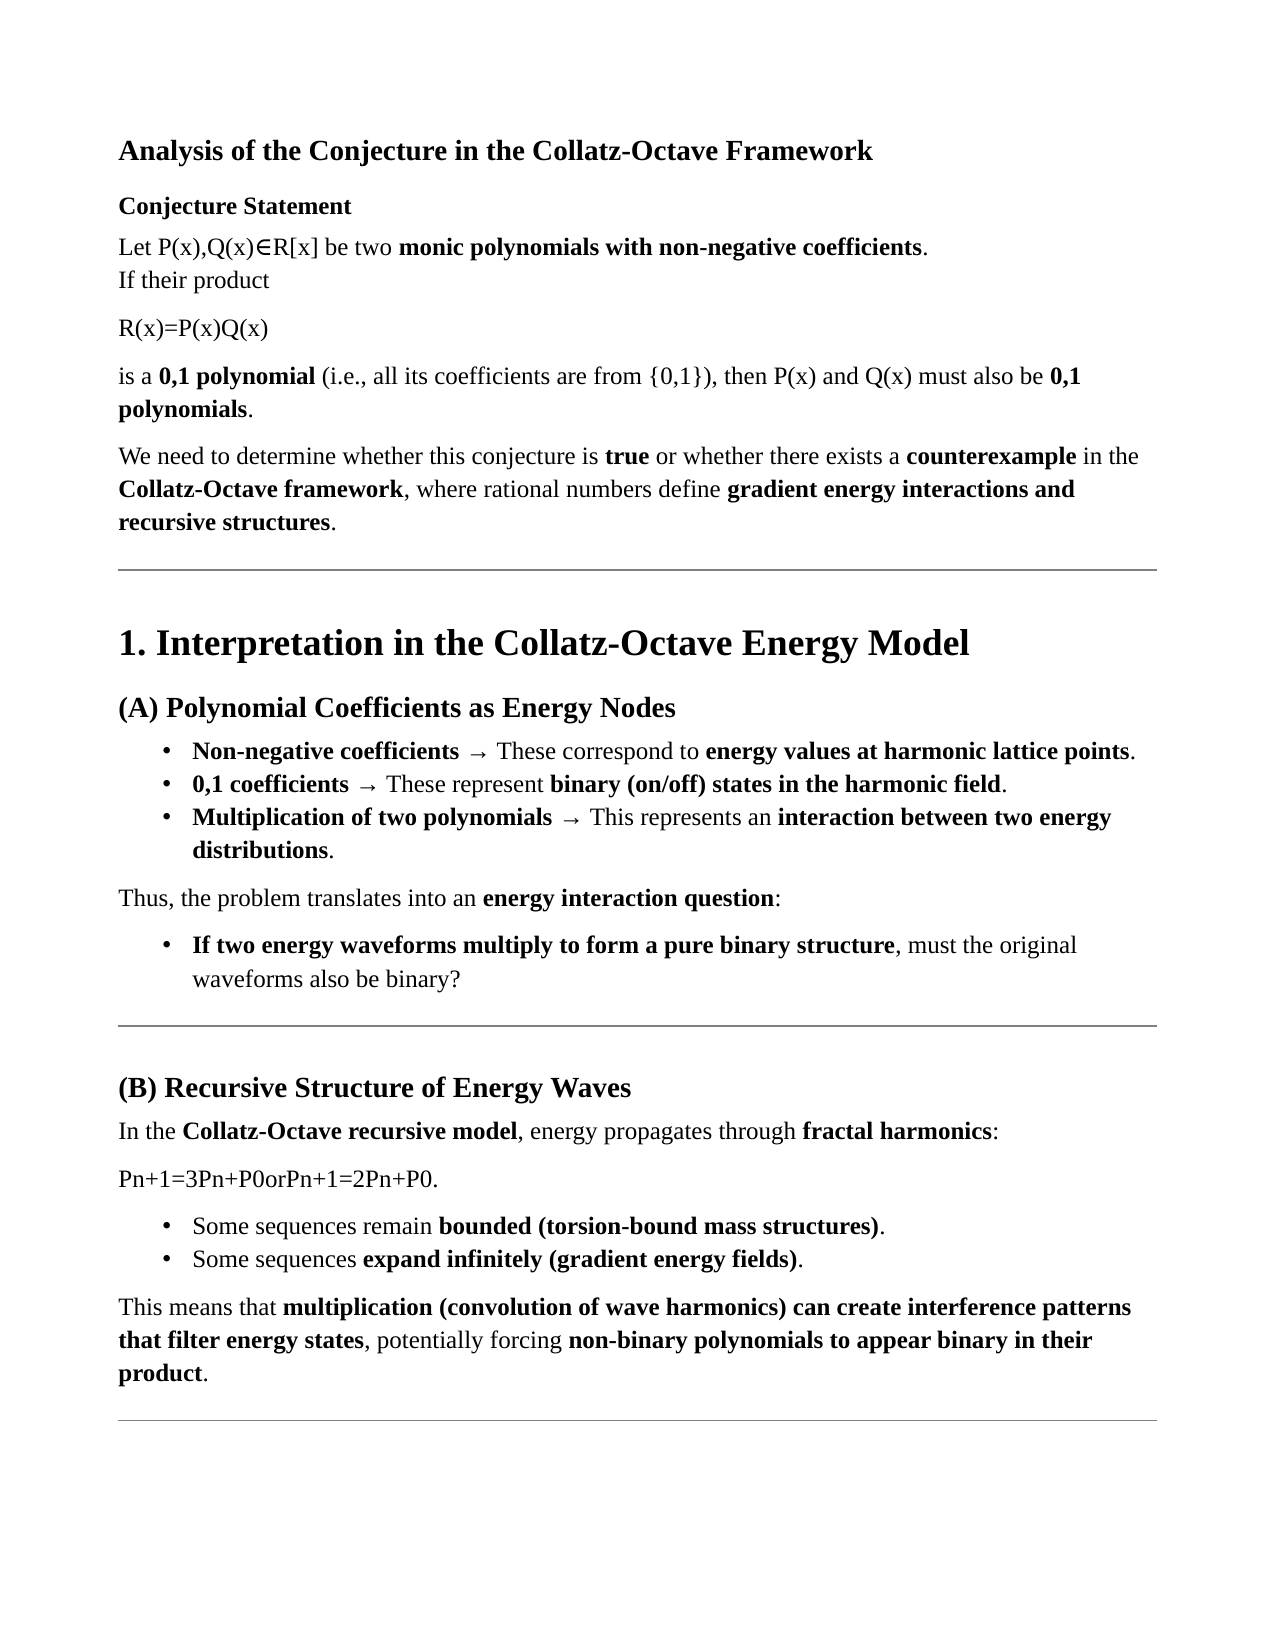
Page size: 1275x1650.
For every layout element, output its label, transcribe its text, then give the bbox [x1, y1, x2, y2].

list Multiplication of two polynomials → This represents an interaction between two energy distributions. [162, 802, 1157, 864]
subtitle Conjecture Statement [118, 191, 1157, 220]
subtitle (A) Polynomial Coefficients as Energy Nodes [118, 690, 1157, 724]
list Some sequences remain bounded (torsion-bound mass structures). [162, 1211, 1157, 1240]
subtitle (B) Recursive Structure of Energy Waves [118, 1070, 1157, 1104]
subtitle 1. Interpretation in the Collatz-Octave Energy Model [118, 620, 1157, 663]
text In the Collatz-Octave recursive model, energy propagates through fractal harmonics: [118, 1116, 1157, 1145]
text This means that multiplication (convolution of wave harmonics) can create interference patterns that filter energy states, potentially forcing non-binary polynomials to appear binary in their product. [118, 1292, 1157, 1387]
text Let P(x),Q(x)∈R[x] be two monic polynomials with non-negative coefficients. If their product [118, 232, 1157, 294]
text Pn+1​=3Pn​+P0​orPn+1​=2Pn​​+P0​. [118, 1164, 1157, 1192]
list Non-negative coefficients → These correspond to energy values at harmonic lattice points. [162, 736, 1157, 765]
text R(x)=P(x)Q(x) [118, 313, 1157, 342]
subtitle Analysis of the Conjecture in the Collatz-Octave Framework [118, 133, 1157, 166]
list Some sequences expand infinitely (gradient energy fields). [162, 1244, 1157, 1273]
list If two energy waveforms multiply to form a pure binary structure, must the original waveforms also be binary? [162, 931, 1157, 992]
text Thus, the problem translates into an energy interaction question: [118, 883, 1157, 912]
text We need to determine whether this conjecture is true or whether there exists a counterexample in the Collatz-Octave framework, where rational numbers define gradient energy interactions and recursive structures. [118, 441, 1157, 536]
text is a 0,1 polynomial (i.e., all its coefficients are from {0,1}), then P(x) and Q(x) must also be 0,1 polynomials. [118, 361, 1157, 422]
list 0,1 coefficients → These represent binary (on/off) states in the harmonic field. [162, 769, 1157, 798]
